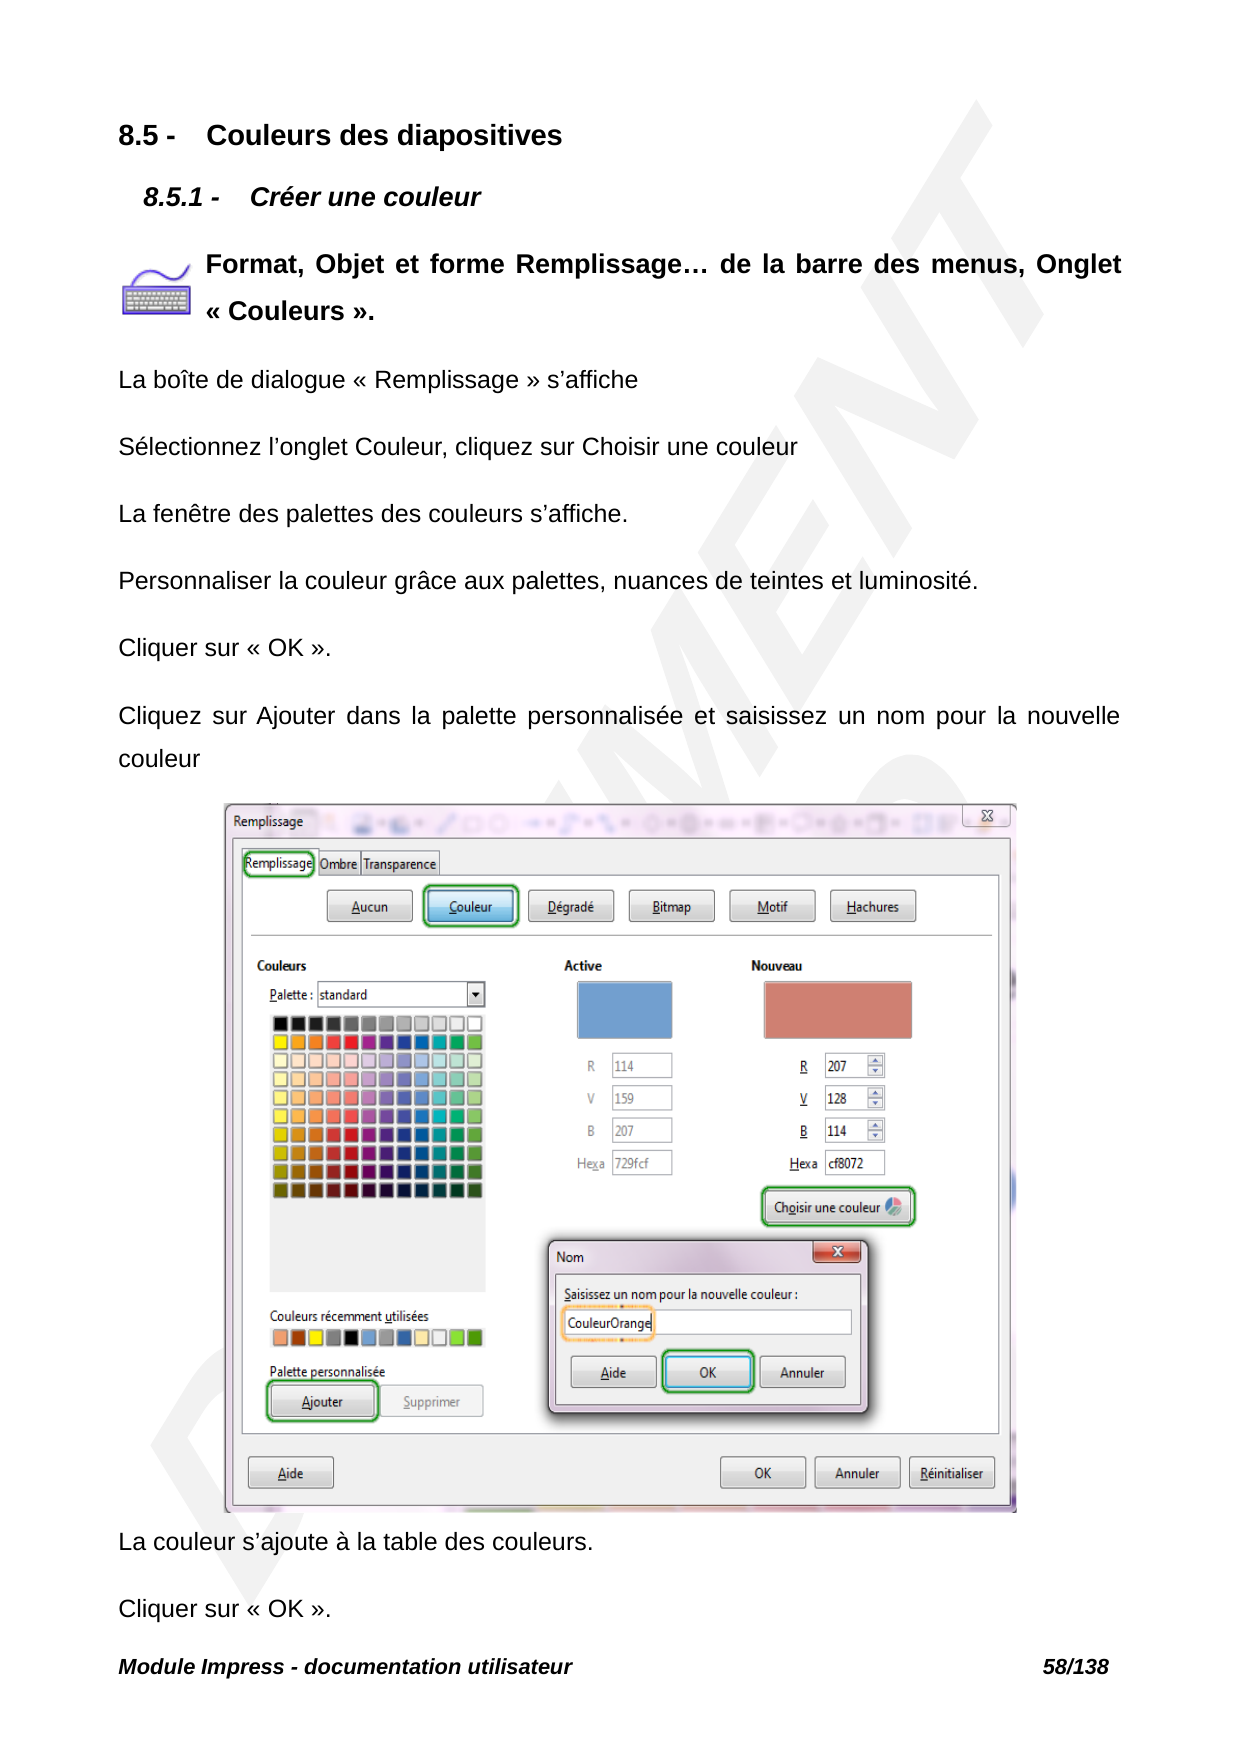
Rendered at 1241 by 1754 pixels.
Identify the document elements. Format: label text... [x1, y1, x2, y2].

text Cliquez sur Ajouter dans la palette personnalisée et saisissez un nom pour la nouvelle couleur [118, 701, 1122, 773]
text Cliquer sur « OK ». [118, 1594, 1122, 1623]
picture [223, 803, 1017, 1513]
text La boîte de dialogue « Remplissage » s’affiche [118, 364, 1122, 394]
text La fenêtre des palettes des couleurs s’affiche. [118, 499, 1122, 528]
text Sélectionnez l’onglet Couleur, cliquez sur Choisir une couleur [118, 432, 1122, 461]
text Format, Objet et forme Remplissage… de la barre des menus, Onglet « Couleurs ». [118, 248, 1122, 325]
subtitle Couleurs des diapositives [118, 118, 1122, 152]
picture [118, 253, 194, 329]
text Cliquer sur « OK ». [118, 633, 1122, 662]
text Personnaliser la couleur grâce aux palettes, nuances de teintes et luminosité. [118, 566, 1122, 595]
subtitle Créer une couleur [143, 181, 1122, 212]
text La couleur s’ajoute à la table des couleurs. [118, 811, 1122, 1556]
